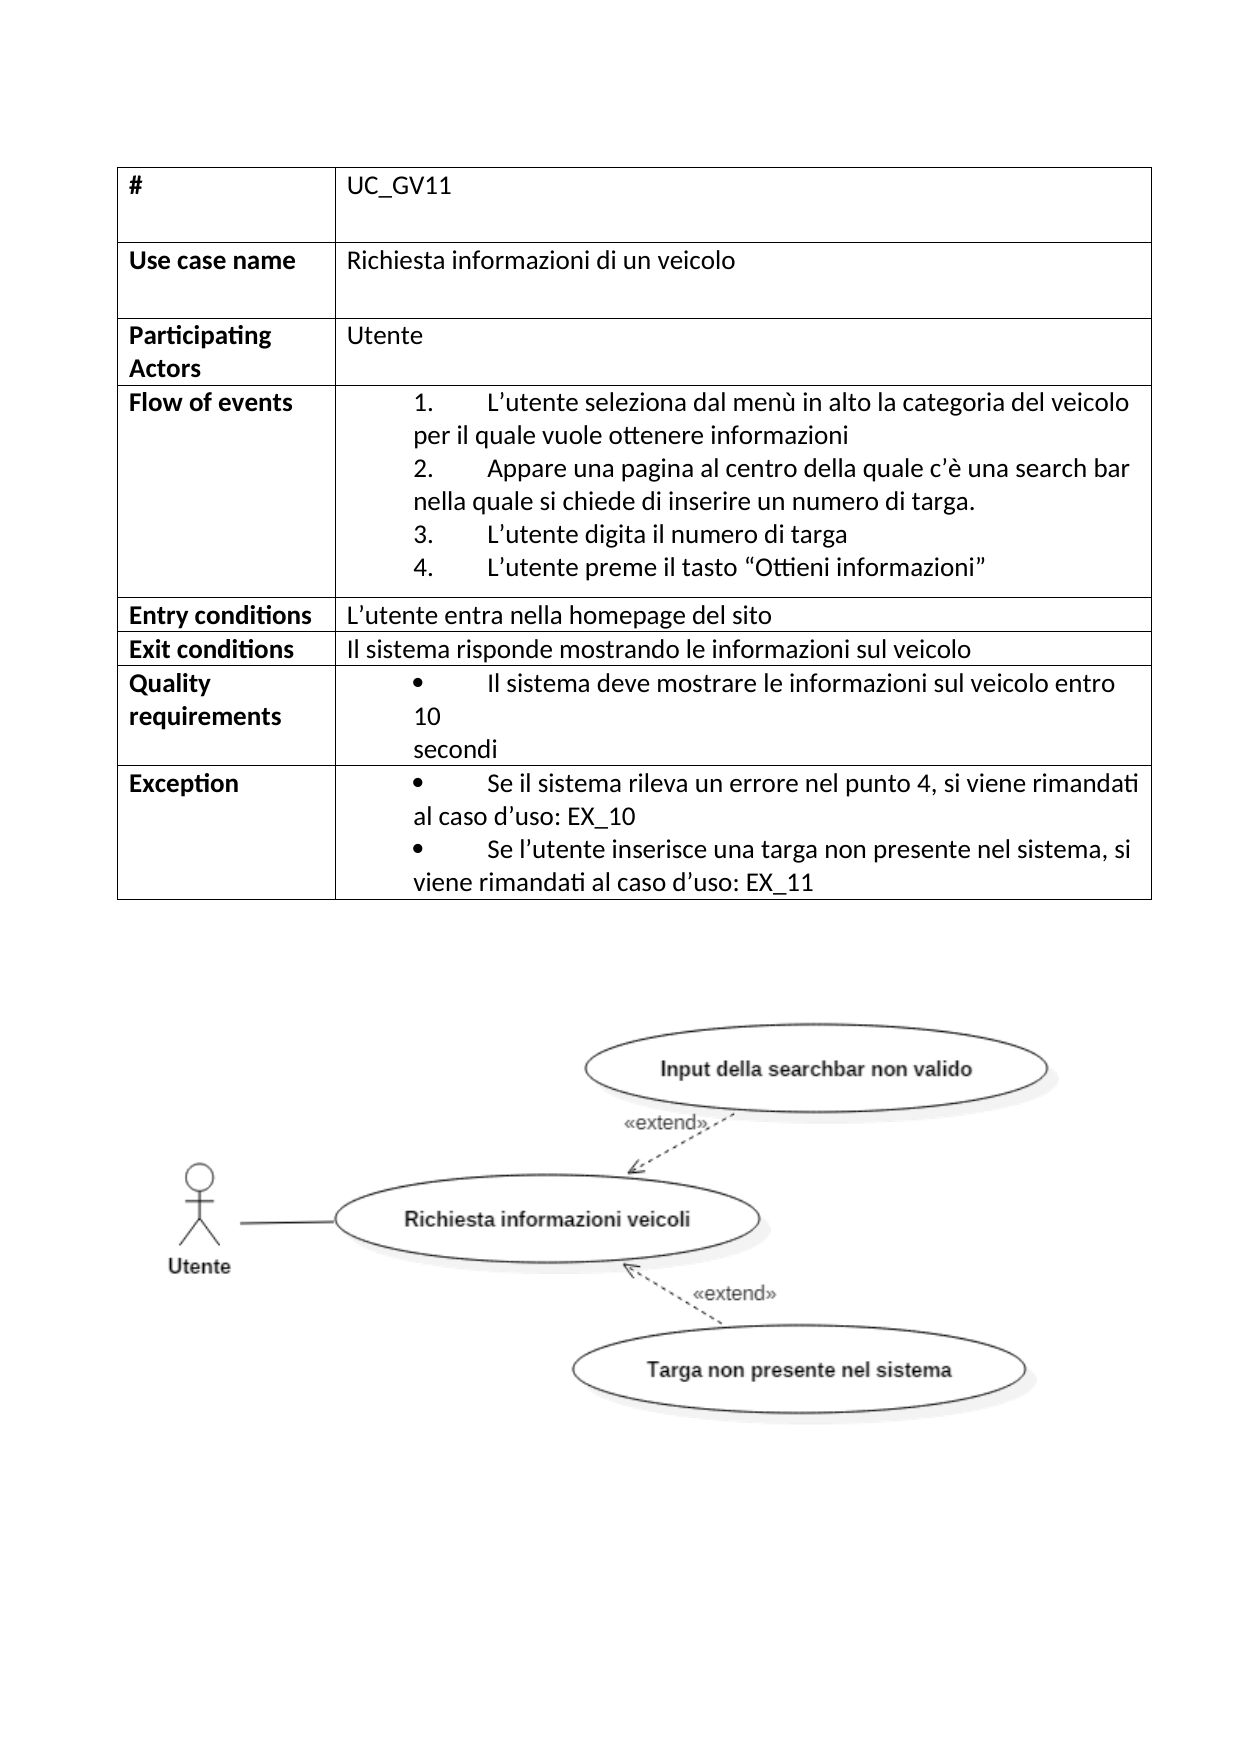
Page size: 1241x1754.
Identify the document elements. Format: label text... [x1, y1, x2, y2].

table_cell Participating Actors [118, 319, 335, 384]
table_cell Quality requirementsuq [118, 666, 335, 765]
table_cell Utente [336, 319, 1151, 384]
table_cell Il sistema risponde mostrando le informazioni sul veicolo [336, 632, 1151, 665]
table_cell Se il sistema rileva un errore nel punto 4, si viene rimandati al caso d’uso: EX_10 Se l’utente inserisce una targa non presente nel sistema, si viene rimandati al caso d’uso: EX_11 [336, 766, 1151, 898]
table_cell Richiesta informazioni di un veicolo [336, 243, 1151, 317]
table_cell Use case name [118, 243, 335, 317]
table_cell L’utente seleziona dal menù in alto la categoria del veicolo per il quale vuole ottenere informazioni Appare una pagina al centro della quale c’è una search bar nella quale si chiede di inserire un numero di targa. L’utente digita il numero di targa L’utente preme il tasto “Ottieni informazioni” [336, 386, 1151, 597]
table_cell Entry conditions [118, 598, 335, 631]
table_header # [118, 168, 335, 242]
table_header UC_GV11 [336, 168, 1151, 242]
table_cell Il sistema deve mostrare le informazioni sul veicolo entro 10 secondi [336, 666, 1151, 765]
table_cell Exit conditions [118, 632, 335, 665]
table_cell Exception [118, 766, 335, 898]
table_cell L’utente entra nella homepage del sito [336, 598, 1151, 631]
table_cell Flow of events [118, 386, 335, 597]
